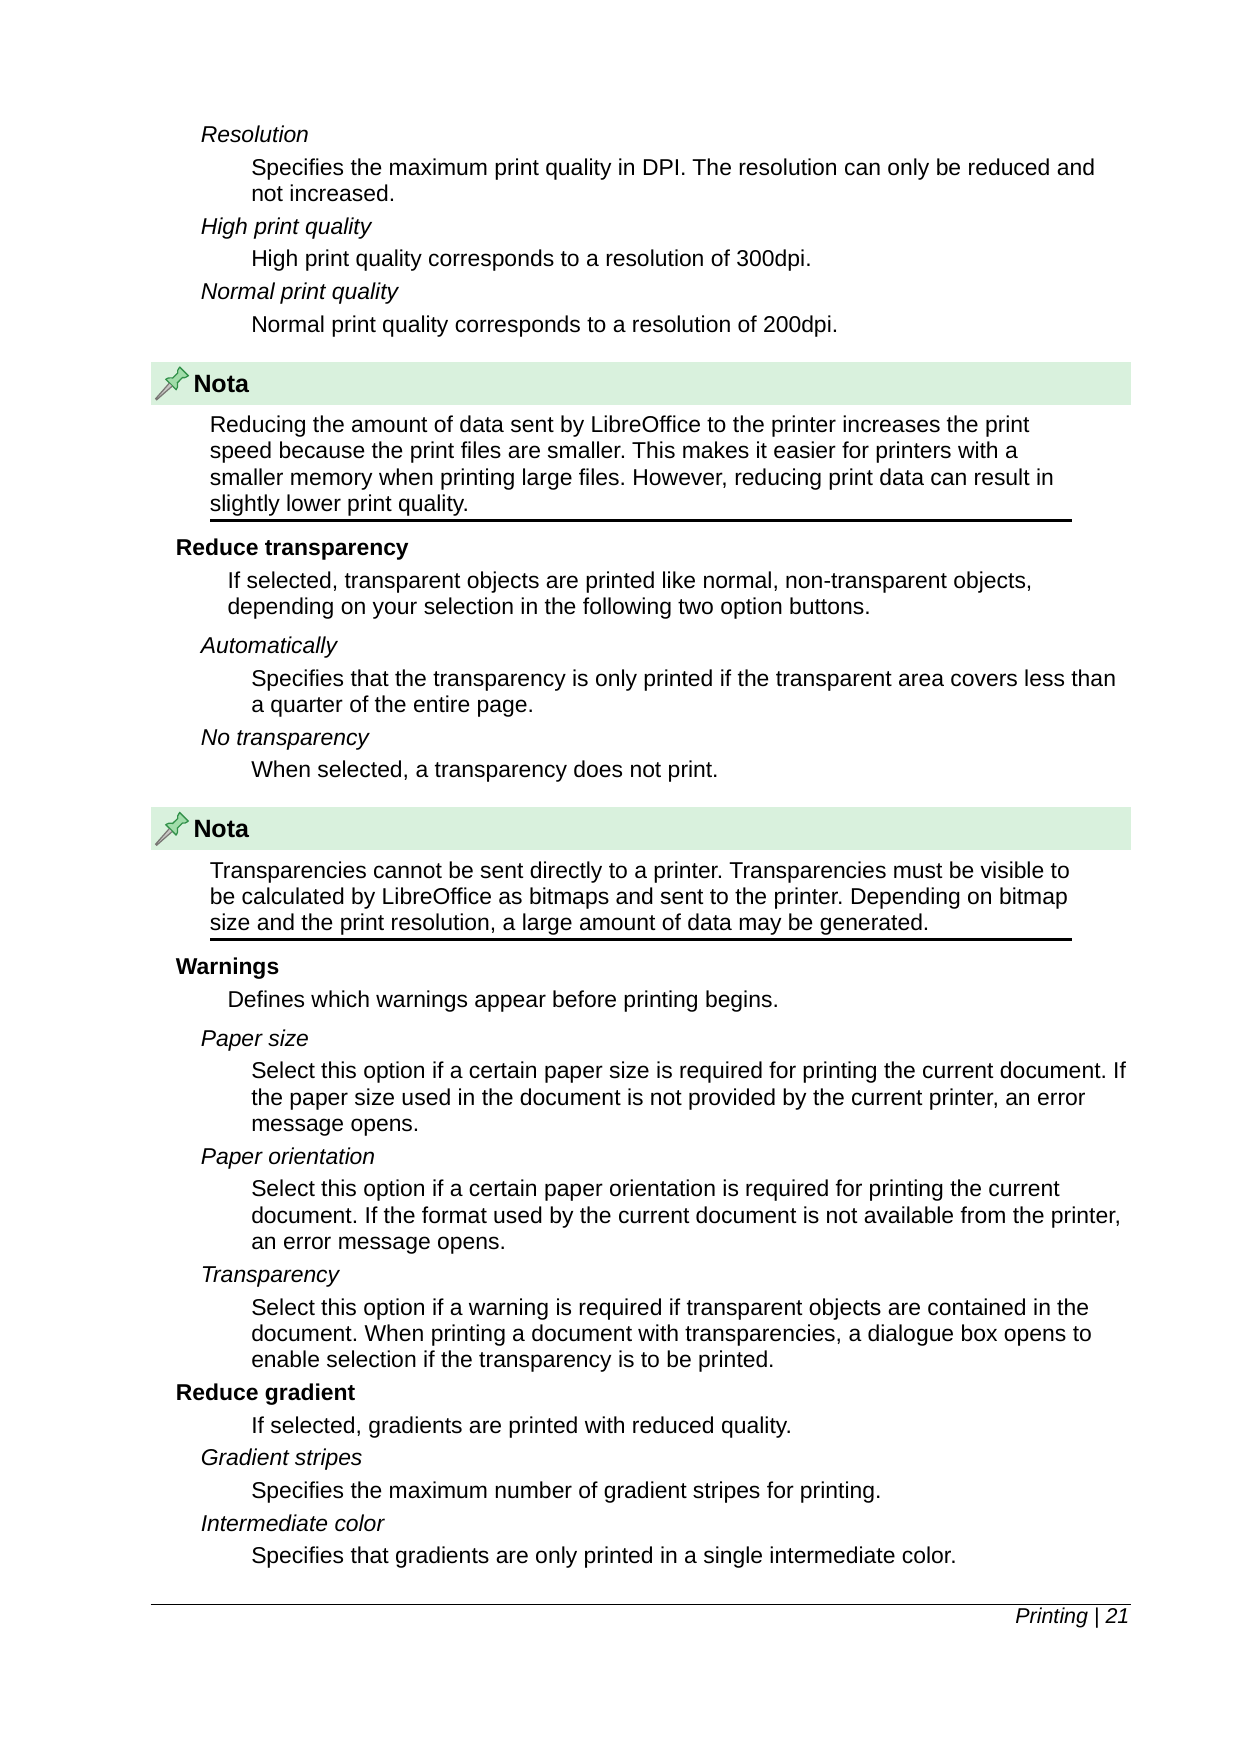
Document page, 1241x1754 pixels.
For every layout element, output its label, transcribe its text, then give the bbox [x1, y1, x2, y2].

text When selected, a transparency does not print. [251, 756, 1131, 783]
text Select this option if a certain paper orientation is required for printing the current document. If the format used by the current document is not available from the printer, an error message opens. [251, 1175, 1131, 1254]
subtitle Nota [151, 362, 1131, 405]
text Normal print quality corresponds to a resolution of 200dpi. [251, 311, 1131, 337]
text Defines which warnings appear before printing begins. [227, 986, 1131, 1012]
text Warnings [176, 953, 1131, 979]
text If selected, gradients are printed with reduced quality. [251, 1412, 1131, 1438]
text Specifies that gradients are only printed in a single intermediate color. [251, 1542, 1131, 1569]
text Select this option if a warning is required if transparent objects are contained in the document. When printing a document with transparencies, a dialogue box opens to enable selection if the transparency is to be printed. [251, 1293, 1131, 1372]
text Specifies the maximum number of gradient stripes for printing. [251, 1477, 1131, 1503]
text High print quality corresponds to a resolution of 300dpi. [251, 245, 1131, 272]
text Transparency [201, 1261, 1131, 1287]
text Paper orientation [201, 1143, 1131, 1169]
text If selected, transparent objects are printed like normal, non-transparent objects, depending on your selection in the following two option buttons. [227, 567, 1131, 619]
text Select this option if a certain paper size is required for printing the current document. If the paper size used in the document is not provided by the current printer, an error message opens. [251, 1057, 1131, 1136]
text Resolution [201, 121, 1131, 147]
text Transparencies cannot be sent directly to a printer. Transparencies must be visible to be calculated by LibreOffice as bitmaps and sent to the printer. Depending on bitmap size and the print resolution, a large amount of data may be generated. [209, 857, 1072, 941]
text Specifies the maximum print quality in DPI. The resolution can only be reduced and not increased. [251, 154, 1131, 206]
text Reduce gradient [176, 1379, 1131, 1405]
text Gradient stripes [201, 1444, 1131, 1471]
text High print quality [201, 213, 1131, 239]
text Reducing the amount of data sent by LibreOffice to the printer increases the print speed because the print files are smaller. This makes it easier for printers with a smaller memory when printing large files. However, reducing print data can result in slightly lower print quality. [209, 411, 1072, 522]
text Automatically [201, 632, 1131, 658]
text No transparency [201, 724, 1131, 750]
text Intermediate color [201, 1510, 1131, 1536]
subtitle Nota [151, 807, 1131, 850]
text Specifies that the transparency is only printed if the transparent area covers less than a quarter of the entire page. [251, 664, 1131, 717]
text Reduce transparency [176, 534, 1131, 560]
text Paper size [201, 1024, 1131, 1051]
text Normal print quality [201, 278, 1131, 304]
